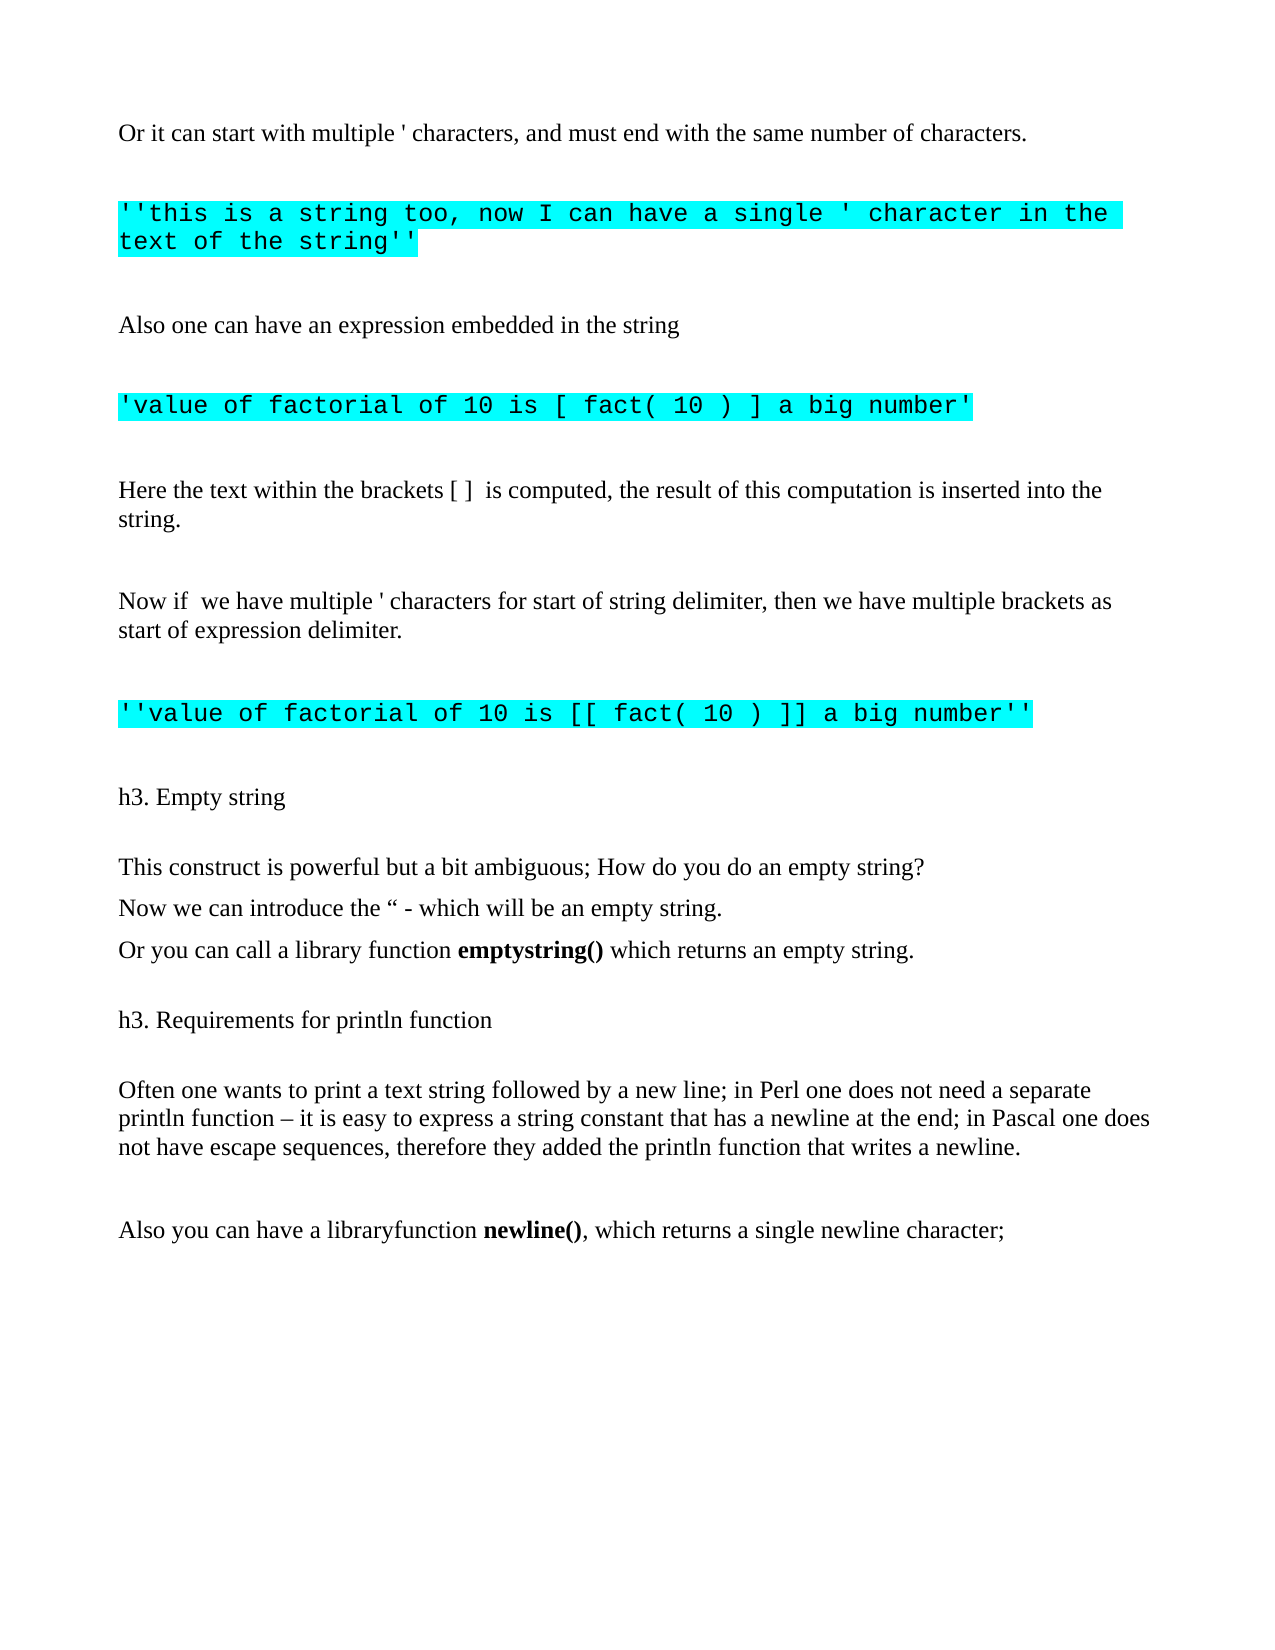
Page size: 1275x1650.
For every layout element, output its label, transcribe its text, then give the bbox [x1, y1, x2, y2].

text This construct is powerful but a bit ambiguous; How do you do an empty string? [118, 852, 1157, 881]
text ''value of factorial of 10 is [[ fact( 10 ) ]] a big number'' [118, 698, 1157, 728]
text Or you can call a library function emptystring() which returns an empty string. [118, 935, 1157, 963]
text Here the text within the brackets [ ] is computed, the result of this computation is inserted into the string. [118, 475, 1157, 533]
text Also one can have an expression embedded in the string [118, 311, 1157, 339]
text Often one wants to print a text string followed by a new line; in Perl one does not need a separate println function – it is easy to express a string constant that has a newline at the end; in Pascal one does not have escape sequences, therefore they added the println function that writes a newline. [118, 1075, 1157, 1161]
text Or it can start with multiple ' characters, and must end with the same number of characters. [118, 118, 1157, 147]
text h3. Requirements for println function [118, 1005, 1157, 1033]
text 'value of factorial of 10 is [ fact( 10 ) ] a big number' [118, 393, 1157, 421]
text Now if we have multiple ' characters for start of string delimiter, then we have multiple brackets as start of expression delimiter. [118, 586, 1157, 644]
text Also you can have a libraryfunction newline(), which returns a single newline character; [118, 1215, 1157, 1243]
text Now we can introduce the “ - which will be an empty string. [118, 893, 1157, 922]
text h3. Empty string [118, 782, 1157, 811]
text ''this is a string too, now I can have a single ' character in the text of the string'' [118, 201, 1157, 257]
